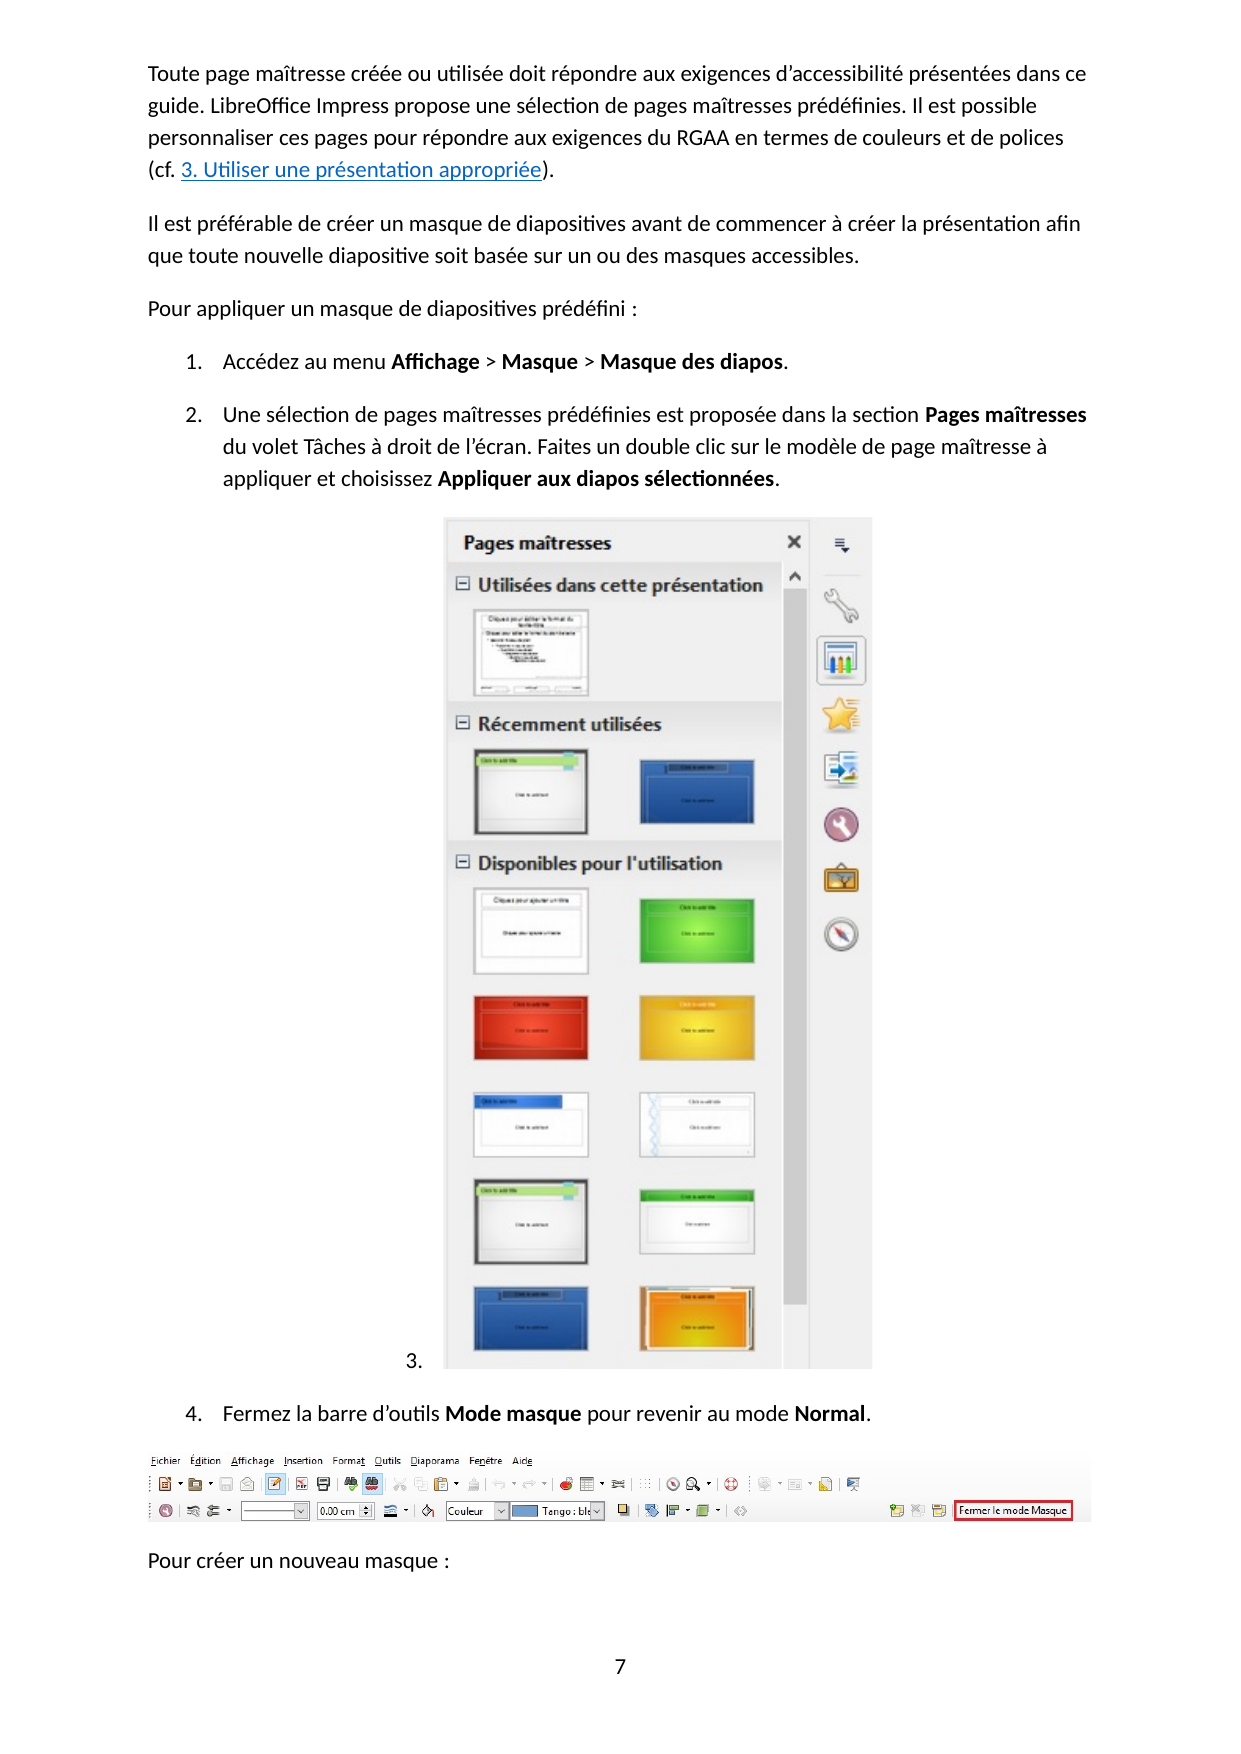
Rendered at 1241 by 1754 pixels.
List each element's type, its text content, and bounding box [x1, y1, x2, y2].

list Une sélection de pages maîtresses prédéfinies est proposée dans la section Pages maîtresses du volet Tâches à droit de l’écran. Faites un double clic sur le modèle de page maîtresse à appliquer et choisissez Appliquer aux diapos sélectionnées. [185, 400, 1093, 492]
text Pour créer un nouveau masque : [148, 1546, 1093, 1574]
text Pour appliquer un masque de diapositives prédéfini : [148, 294, 1093, 322]
list Accédez au menu Affichage > Masque > Masque des diapos. [185, 347, 1093, 375]
text Toute page maîtresse créée ou utilisée doit répondre aux exigences d’accessibilité présentées dans ce guide. LibreOffice Impress propose une sélection de pages maîtresses prédéfinies. Il est possible personnaliser ces pages pour répondre aux exigences du RGAA en termes de couleurs et de polices (cf. 3. Utiliser une présentation appropriée). [148, 59, 1093, 184]
picture [442, 517, 873, 1369]
list Fermez la barre d’outils Mode masque pour revenir au mode Normal. [185, 1399, 1093, 1428]
text Il est préférable de créer un masque de diapositives avant de commencer à créer la présentation afin que toute nouvelle diapositive soit basée sur un ou des masques accessibles. [148, 209, 1093, 269]
picture [147, 1452, 1092, 1522]
